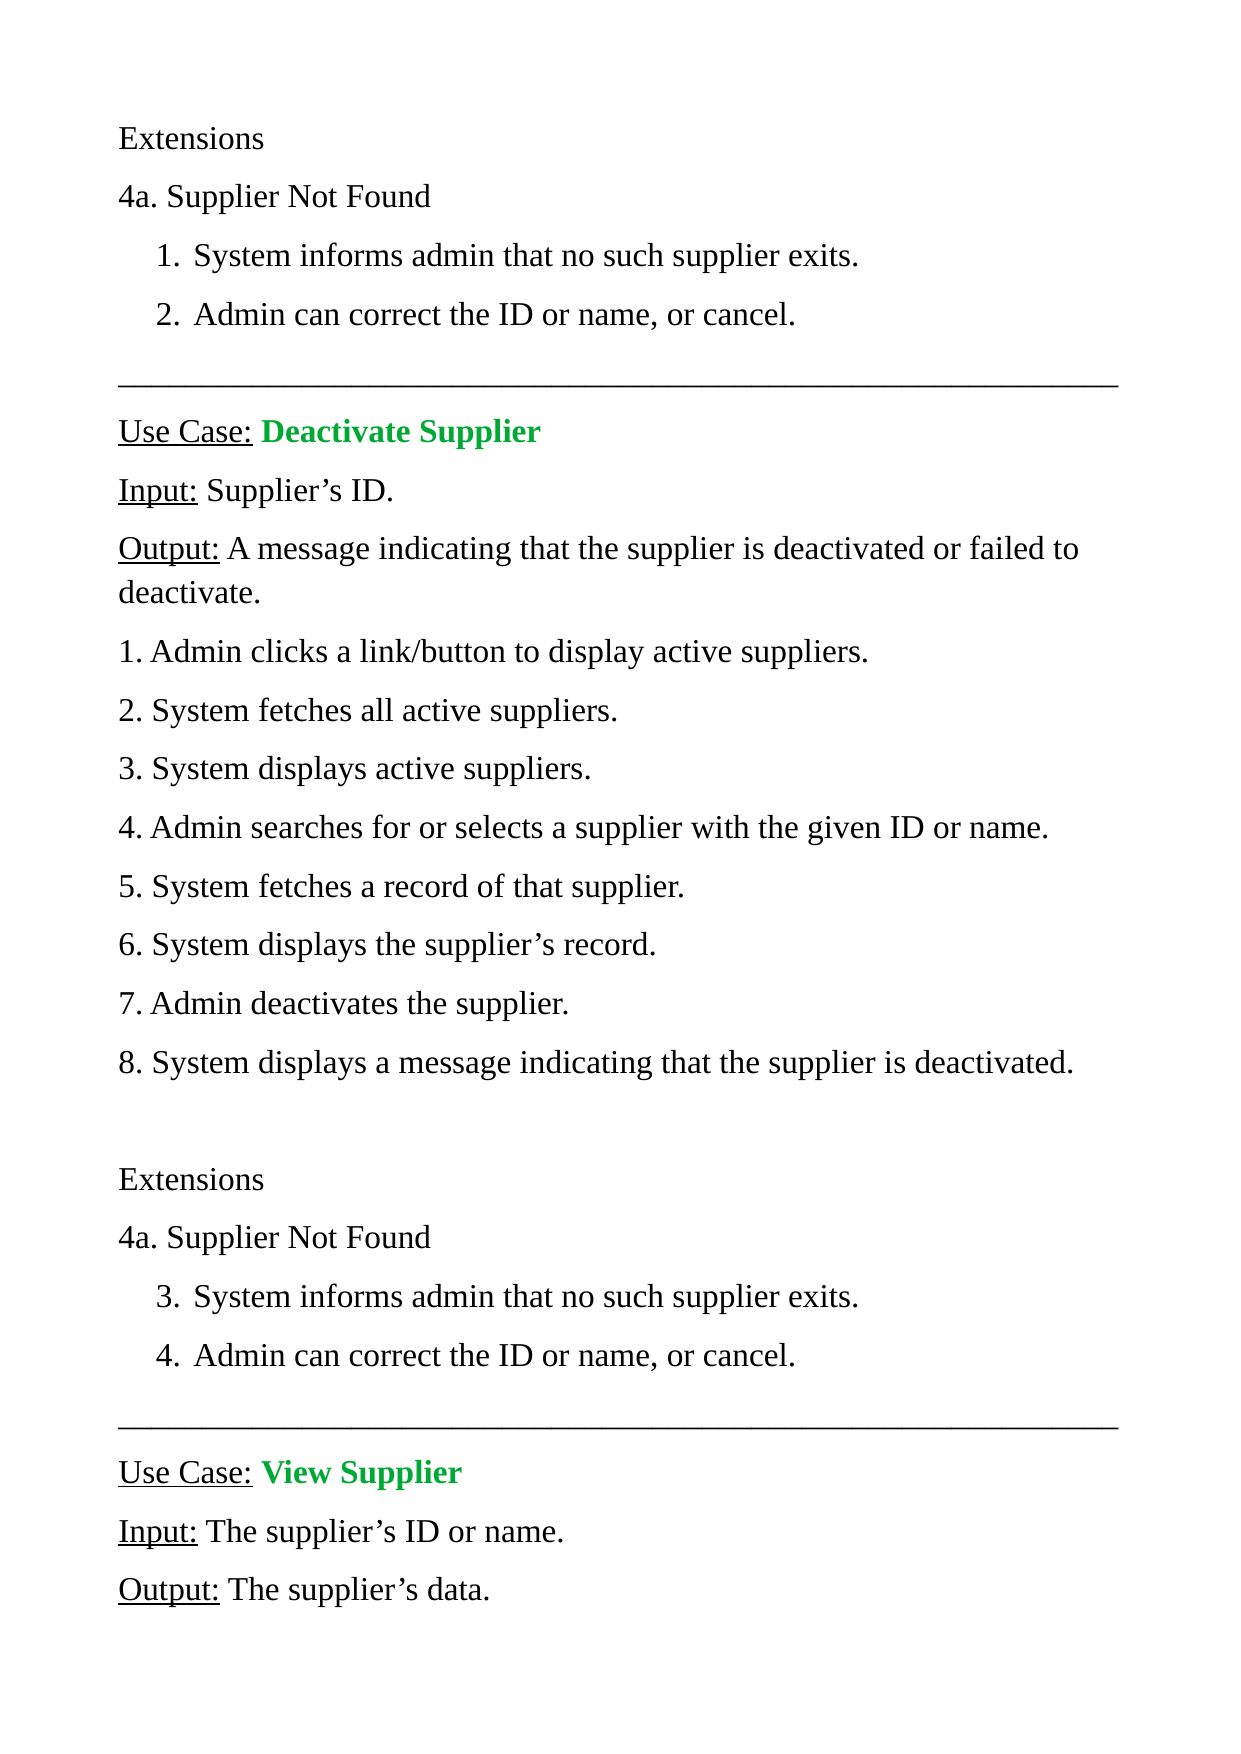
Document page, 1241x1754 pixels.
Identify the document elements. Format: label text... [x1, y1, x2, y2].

text 4a. Supplier Not Found [118, 1218, 1122, 1256]
text 2. System fetches all active suppliers. [118, 690, 1122, 728]
text Output: A message indicating that the supplier is deactivated or failed to deactivate. [118, 529, 1122, 611]
text 1. Admin clicks a link/button to display active suppliers. [118, 631, 1122, 670]
text Input: Supplier’s ID. [118, 470, 1122, 508]
text Use Case: View Supplier [118, 1452, 1122, 1491]
text 8. System displays a message indicating that the supplier is deactivated. [118, 1042, 1122, 1080]
text Extensions [118, 1159, 1122, 1197]
list System informs admin that no such supplier exits. [156, 1276, 1122, 1315]
text 6. System displays the supplier’s record. [118, 924, 1122, 963]
text ____________________________________________________________ [118, 353, 1122, 391]
text Input: The supplier’s ID or name. [118, 1511, 1122, 1549]
text 5. System fetches a record of that supplier. [118, 866, 1122, 904]
text Use Case: Deactivate Supplier [118, 411, 1122, 450]
text 3. System displays active suppliers. [118, 749, 1122, 787]
list Admin can correct the ID or name, or cancel. [156, 1335, 1122, 1373]
list System informs admin that no such supplier exits. [156, 235, 1122, 274]
text Extensions [118, 118, 1122, 156]
text 7. Admin deactivates the supplier. [118, 983, 1122, 1022]
text Output: The supplier’s data. [118, 1570, 1122, 1608]
text 4. Admin searches for or selects a supplier with the given ID or name. [118, 807, 1122, 846]
text ____________________________________________________________ [118, 1394, 1122, 1432]
text 4a. Supplier Not Found [118, 177, 1122, 215]
list Admin can correct the ID or name, or cancel. [156, 294, 1122, 332]
